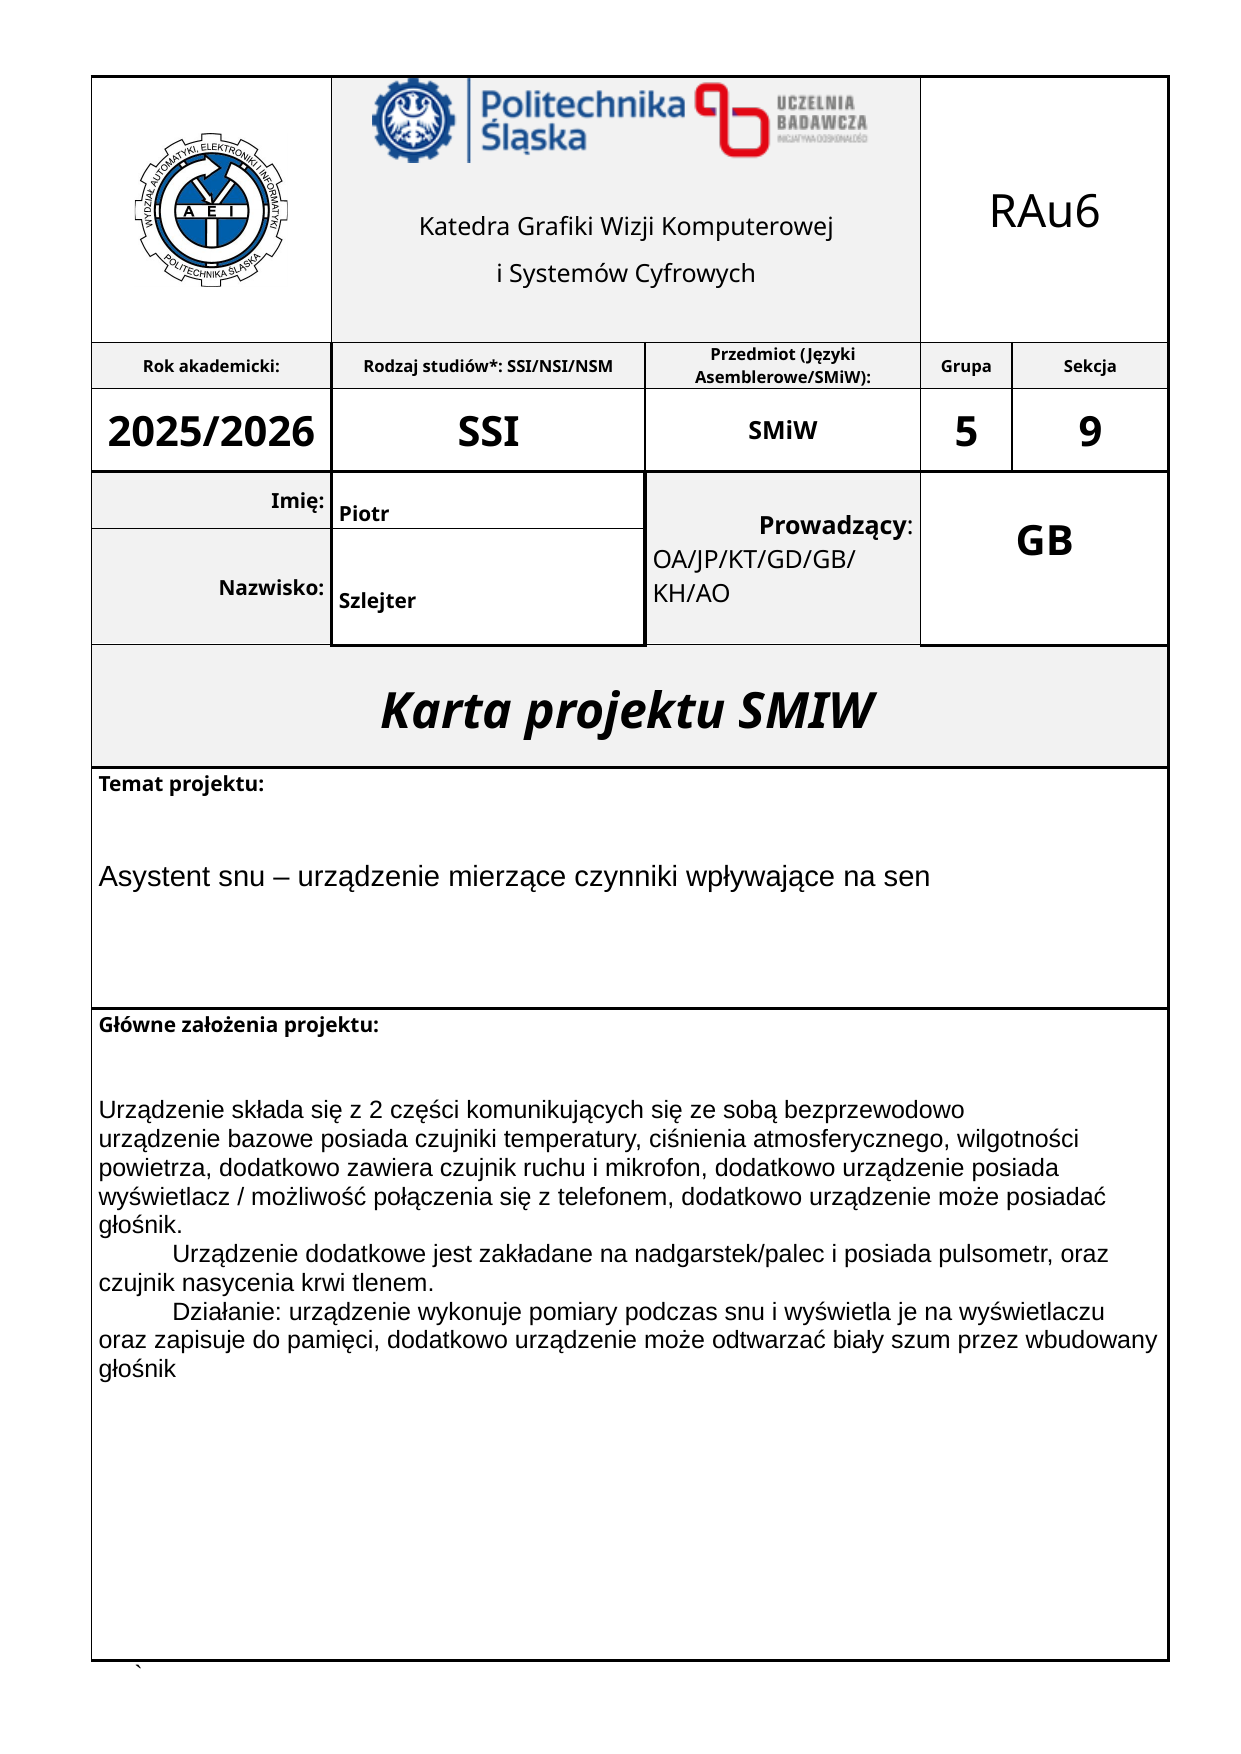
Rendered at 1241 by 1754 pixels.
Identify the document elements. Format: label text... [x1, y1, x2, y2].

text urządzenie bazowe posiada czujniki temperatury, ciśnienia atmosferycznego, wilgotności powietrza, dodatkowo zawiera czujnik ruchu i mikrofon, dodatkowo urządzenie posiada wyświetlacz / możliwość połączenia się z telefonem, dodatkowo urządzenie może posiadać głośnik. [98, 1124, 1161, 1239]
text RAu6 [932, 179, 1157, 241]
text Nazwisko: [98, 573, 324, 602]
text Prowadzący: [652, 507, 913, 541]
text Grupa [932, 354, 1001, 377]
text Rodzaj studiów*: SSI/NSI/NSM [343, 354, 634, 377]
text Urządzenie dodatkowe jest zakładane na nadgarstek/palec i posiada pulsometr, oraz czujnik nasycenia krwi tlenem. [98, 1239, 1161, 1297]
text Przedmiot (Języki Asemblerowe/SMiW): [656, 343, 909, 388]
text Główne założenia projektu: [98, 1010, 1161, 1038]
text Asystent snu – urządzenie mierzące czynniki wpływające na sen [98, 859, 1161, 893]
text SMiW [656, 413, 909, 447]
text Temat projektu: [98, 769, 1161, 797]
text Sekcja [1023, 354, 1157, 377]
text Karta projektu SMIW [98, 675, 1161, 743]
text Katedra Grafiki Wizji Komputerowej [343, 209, 909, 243]
text OA/JP/KT/GD/GB/KH/AO [652, 541, 913, 609]
text Szlejter [339, 586, 638, 614]
text ` [134, 75, 1181, 1688]
text Działanie: urządzenie wykonuje pomiary podczas snu i wyświetla je na wyświetlaczu oraz zapisuje do pamięci, dodatkowo urządzenie może odtwarzać biały szum przez wbudowany głośnik [98, 1297, 1161, 1383]
text SSI [343, 401, 634, 458]
text 9 [1023, 401, 1157, 458]
text Urządzenie składa się z 2 części komunikujących się ze sobą bezprzewodowo [98, 1095, 1161, 1124]
text Piotr [339, 499, 638, 527]
picture [372, 78, 880, 163]
text Imię: [98, 486, 324, 515]
text GB [928, 511, 1161, 567]
text i Systemów Cyfrowych [343, 256, 909, 290]
text 2025/2026 [102, 401, 320, 458]
picture [134, 133, 288, 287]
text 5 [932, 401, 1001, 458]
text Rok akademicki: [102, 354, 320, 377]
